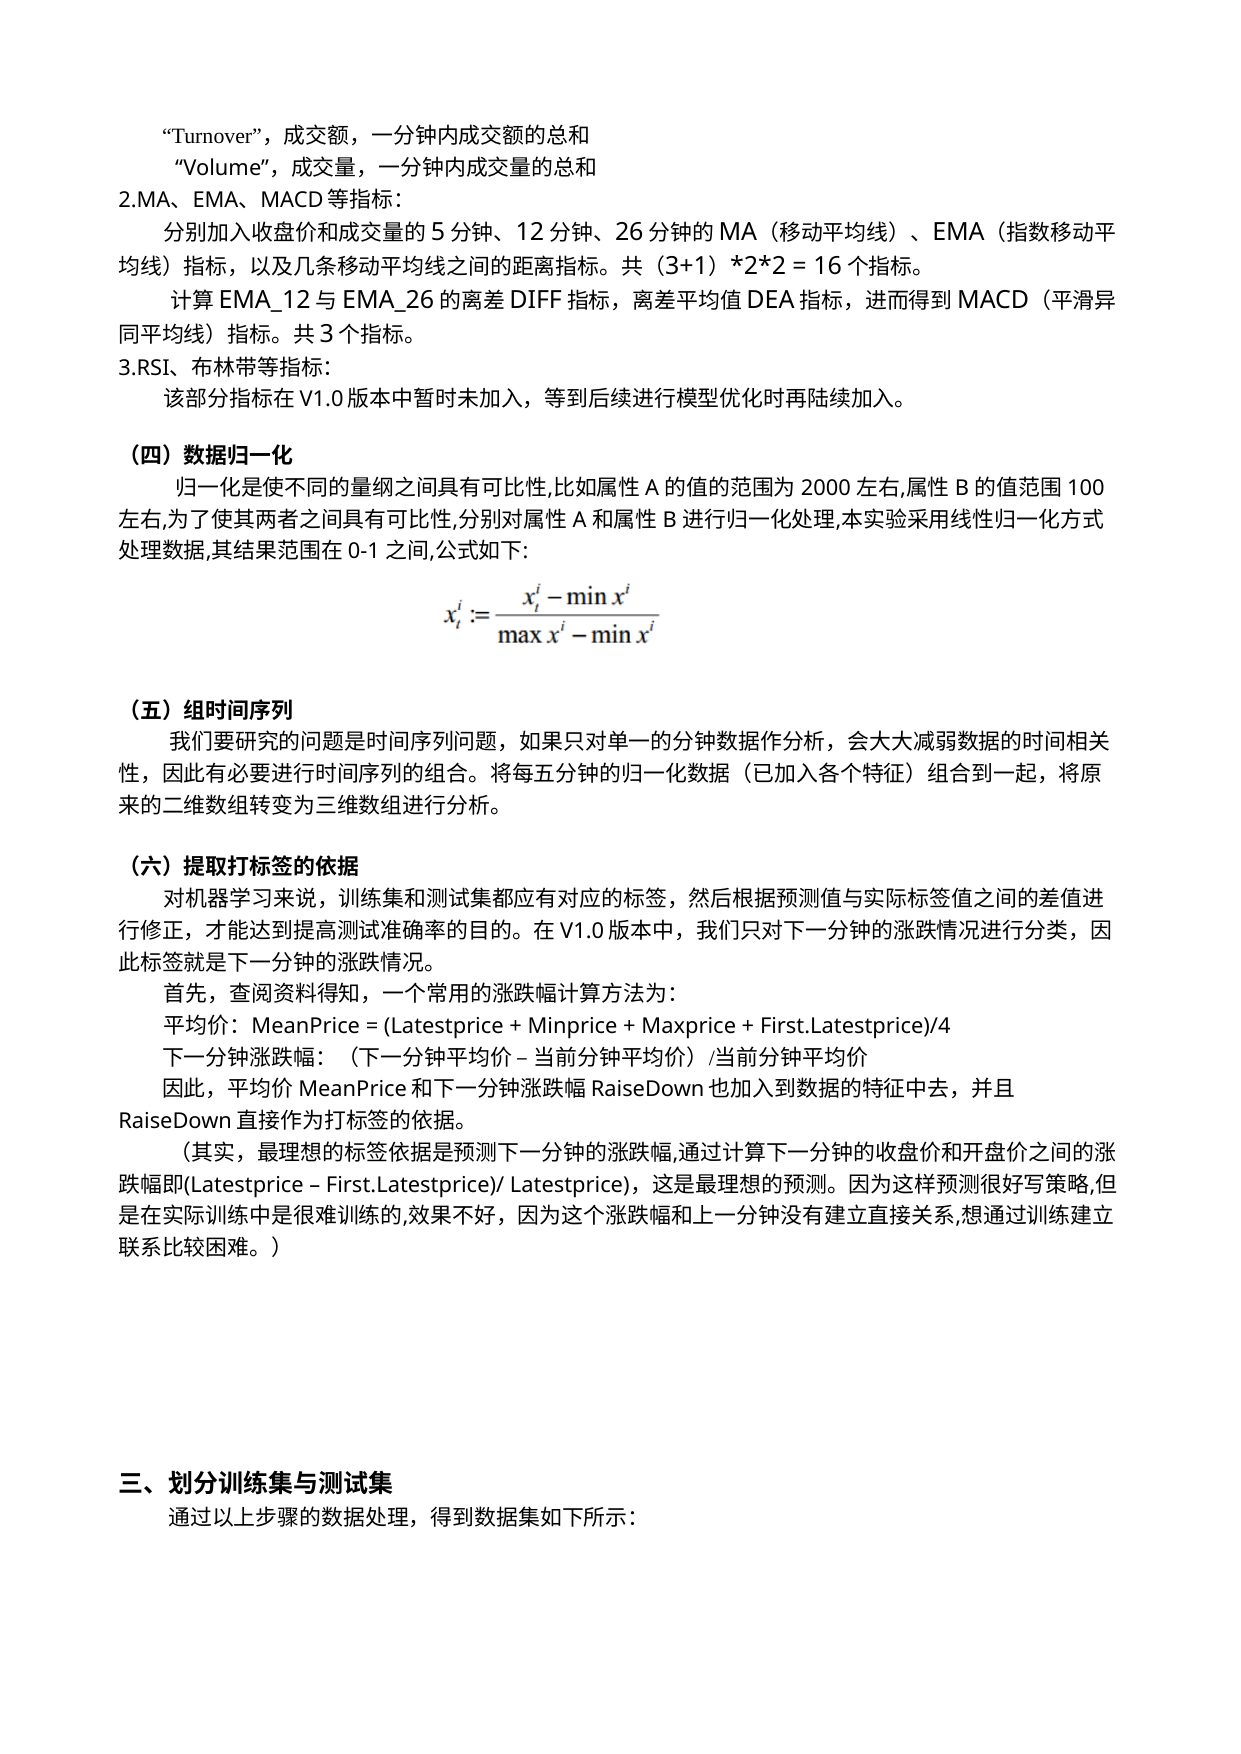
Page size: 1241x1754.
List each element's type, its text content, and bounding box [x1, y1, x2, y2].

text 我们要研究的问题是时间序列问题，如果只对单一的分钟数据作分析，会大大减弱数据的时间相关性，因此有必要进行时间序列的组合。将每五分钟的归一化数据（已加入各个特征）组合到一起，将原来的二维数组转变为三维数组进行分析。 [118, 724, 1122, 819]
text 3.RSI、布林带等指标： [118, 349, 1122, 381]
text 分别加入收盘价和成交量的5分钟、12分钟、26分钟的MA（移动平均线）、EMA（指数移动平均线）指标，以及几条移动平均线之间的距离指标。共（3+1）*2*2 = 16个指标。 [118, 213, 1122, 281]
text （六）提取打标签的依据 [118, 849, 1122, 881]
text 通过以上步骤的数据处理，得到数据集如下所示： [118, 1500, 1122, 1531]
text 该部分指标在V1.0版本中暂时未加入，等到后续进行模型优化时再陆续加入。 [118, 381, 1122, 413]
text “Volume”，成交量，一分钟内成交量的总和 [118, 150, 1122, 182]
text 三、划分训练集与测试集 [118, 1463, 1122, 1500]
text 因此，平均价 MeanPrice和下一分钟涨跌幅RaiseDown也加入到数据的特征中去，并且 [118, 1071, 1122, 1103]
text “Turnover”，成交额，一分钟内成交额的总和 [118, 118, 1122, 150]
text （其实，最理想的标签依据是预测下一分钟的涨跌幅,通过计算下一分钟的收盘价和开盘价之间的涨跌幅即(Latestprice – First.Latestprice)/ Latestprice)，这是最理想的预测。因为这样预测很好写策略,但是在实际训练中是很难训练的,效果不好，因为这个涨跌幅和上一分钟没有建立直接关系,想通过训练建立联系比较困难。） [118, 1135, 1122, 1262]
picture [438, 573, 662, 653]
text 计算EMA_12与EMA_26的离差DIFF指标，离差平均值DEA指标，进而得到MACD（平滑异同平均线）指标。共3个指标。 [118, 281, 1122, 349]
text 归一化是使不同的量纲之间具有可比性,比如属性A 的值的范围为 2000 左右,属性 B 的值范围 100 左右,为了使其两者之间具有可比性,分别对属性 A 和属性 B 进行归一化处理,本实验采用线性归一化方式处理数据,其结果范围在 0-1 之间,公式如下: [118, 470, 1122, 565]
text 对机器学习来说，训练集和测试集都应有对应的标签，然后根据预测值与实际标签值之间的差值进行修正，才能达到提高测试准确率的目的。在V1.0版本中，我们只对下一分钟的涨跌情况进行分类，因此标签就是下一分钟的涨跌情况。 [118, 881, 1122, 976]
text 2.MA、EMA、MACD等指标： [118, 182, 1122, 213]
text （五）组时间序列 [118, 693, 1122, 724]
text 首先，查阅资料得知，一个常用的涨跌幅计算方法为： [118, 976, 1122, 1008]
text （四）数据归一化 [118, 438, 1122, 470]
text 下一分钟涨跌幅：（下一分钟平均价 – 当前分钟平均价）/当前分钟平均价 [118, 1040, 1122, 1071]
text RaiseDown直接作为打标签的依据。 [118, 1103, 1122, 1135]
text 平均价：MeanPrice = (Latestprice + Minprice + Maxprice + First.Latestprice)/4 [118, 1008, 1122, 1040]
